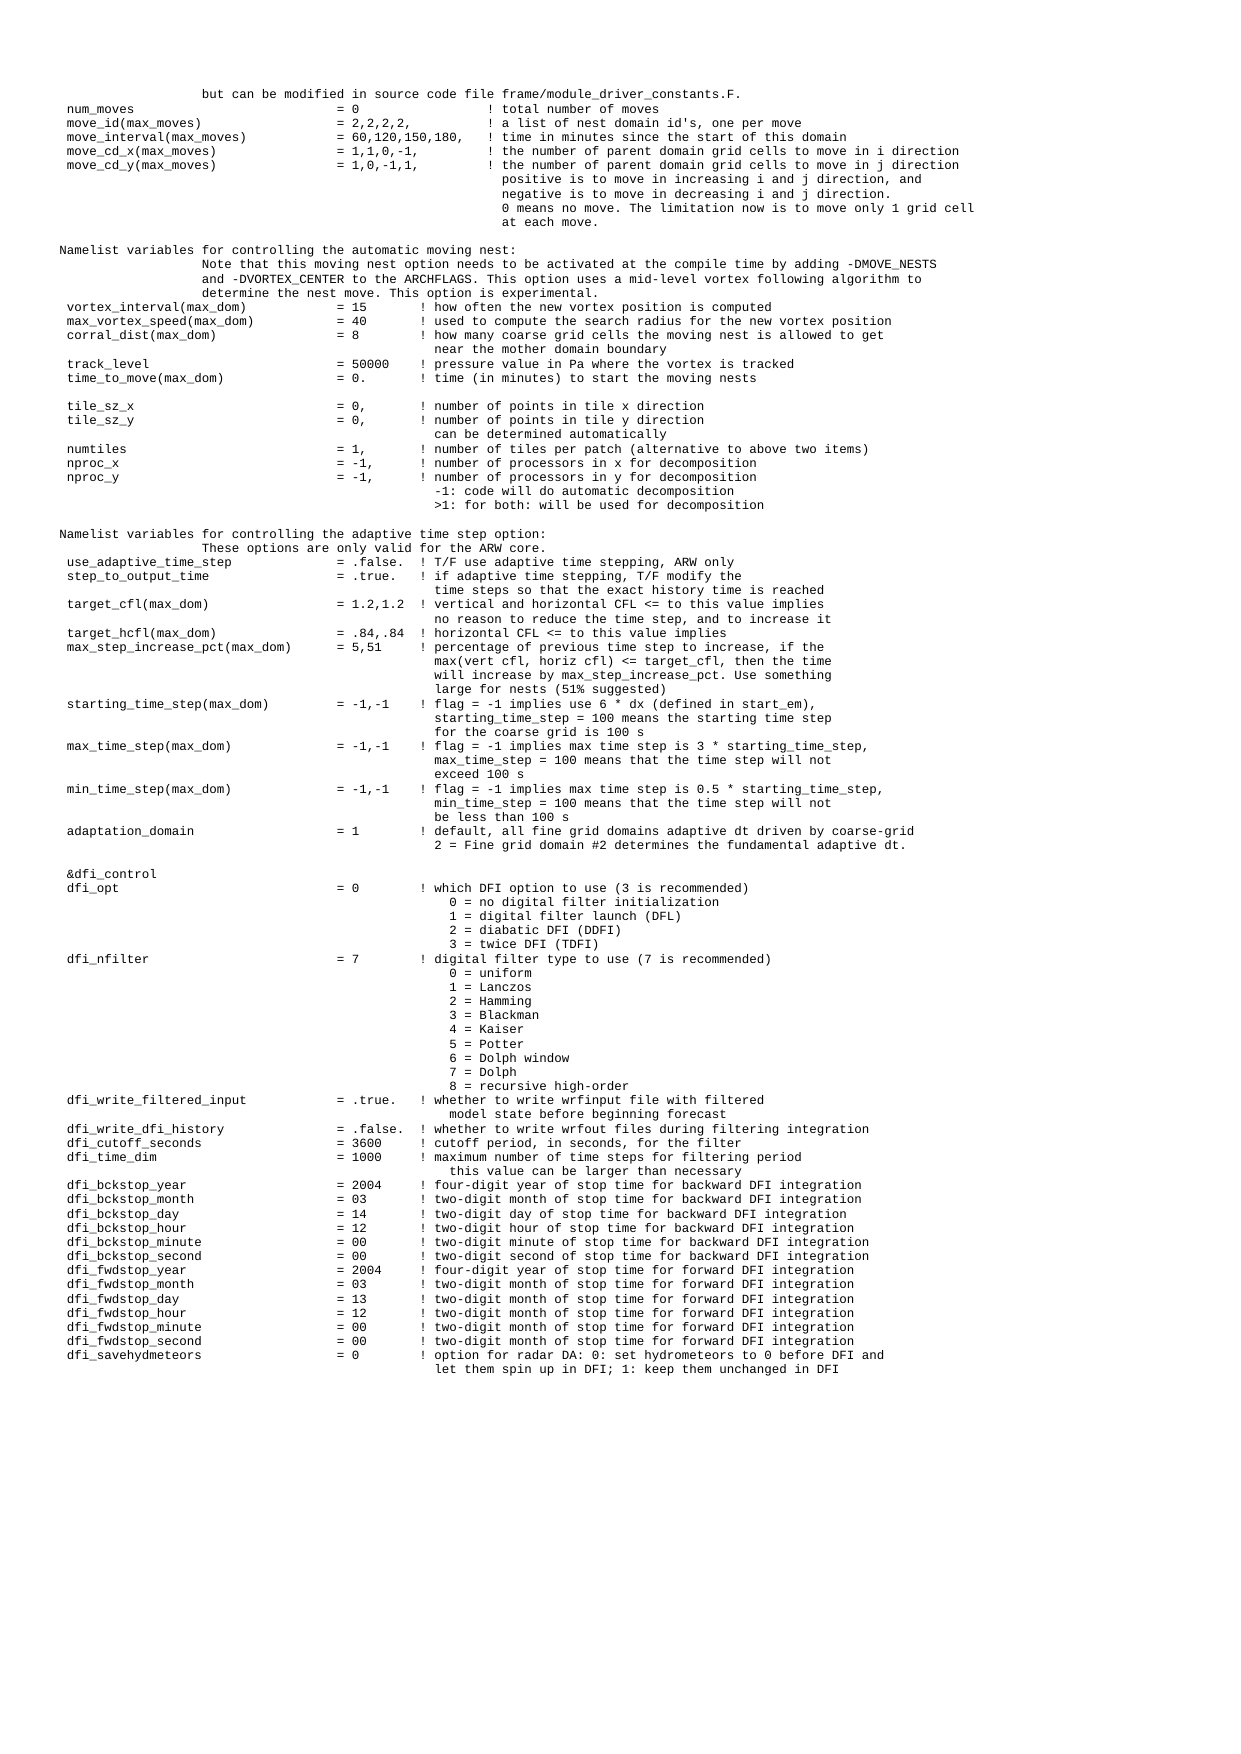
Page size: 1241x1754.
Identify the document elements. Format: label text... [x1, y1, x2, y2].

text 3 = Blackman [59, 1009, 1181, 1023]
text 0 = no digital filter initialization [59, 896, 1181, 910]
text target_hcfl(max_dom) = .84,.84 ! horizontal CFL <= to this value implies [59, 627, 1181, 641]
text 3 = twice DFI (TDFI) [59, 938, 1181, 953]
text dfi_bckstop_second = 00 ! two-digit second of stop time for backward DFI integration [59, 1250, 1181, 1264]
text >1: for both: will be used for decomposition [59, 499, 1181, 513]
text &dfi_control [59, 868, 1181, 882]
text 4 = Kaiser [59, 1023, 1181, 1038]
text dfi_fwdstop_hour = 12 ! two-digit month of stop time for forward DFI integration [59, 1307, 1181, 1321]
text dfi_nfilter = 7 ! digital filter type to use (7 is recommended) [59, 953, 1181, 967]
text let them spin up in DFI; 1: keep them unchanged in DFI [59, 1363, 1181, 1378]
text -1: code will do automatic decomposition [59, 485, 1181, 499]
text starting_time_step(max_dom) = -1,-1 ! flag = -1 implies use 6 * dx (defined in start_em), [59, 698, 1181, 712]
text be less than 100 s [59, 811, 1181, 825]
text max_time_step = 100 means that the time step will not [59, 754, 1181, 768]
text dfi_bckstop_year = 2004 ! four-digit year of stop time for backward DFI integration [59, 1179, 1181, 1193]
text for the coarse grid is 100 s [59, 726, 1181, 740]
text this value can be larger than necessary [59, 1165, 1181, 1179]
text numtiles = 1, ! number of tiles per patch (alternative to above two items) [59, 443, 1181, 457]
text min_time_step(max_dom) = -1,-1 ! flag = -1 implies max time step is 0.5 * starting_time_step, [59, 783, 1181, 797]
text dfi_opt = 0 ! which DFI option to use (3 is recommended) [59, 882, 1181, 896]
text 0 = uniform [59, 967, 1181, 981]
text dfi_write_filtered_input = .true. ! whether to write wrfinput file with filtered [59, 1094, 1181, 1108]
text will increase by max_step_increase_pct. Use something [59, 669, 1181, 683]
text max_time_step(max_dom) = -1,-1 ! flag = -1 implies max time step is 3 * starting_time_step, [59, 740, 1181, 754]
text starting_time_step = 100 means the starting time step [59, 712, 1181, 726]
text and -DVORTEX_CENTER to the ARCHFLAGS. This option uses a mid-level vortex following algorithm to [59, 273, 1181, 287]
text nproc_y = -1, ! number of processors in y for decomposition [59, 471, 1181, 485]
text Note that this moving nest option needs to be activated at the compile time by adding -DMOVE_NESTS [59, 258, 1181, 273]
text track_level = 50000 ! pressure value in Pa where the vortex is tracked [59, 358, 1181, 372]
text tile_sz_x = 0, ! number of points in tile x direction [59, 400, 1181, 414]
text Namelist variables for controlling the automatic moving nest: [59, 244, 1181, 258]
text step_to_output_time = .true. ! if adaptive time stepping, T/F modify the [59, 570, 1181, 584]
text dfi_savehydmeteors = 0 ! option for radar DA: 0: set hydrometeors to 0 before DFI and [59, 1349, 1181, 1363]
text exceed 100 s [59, 768, 1181, 783]
text max(vert cfl, horiz cfl) <= target_cfl, then the time [59, 655, 1181, 669]
text dfi_fwdstop_minute = 00 ! two-digit month of stop time for forward DFI integration [59, 1321, 1181, 1335]
text min_time_step = 100 means that the time step will not [59, 797, 1181, 811]
text adaptation_domain = 1 ! default, all fine grid domains adaptive dt driven by coarse-grid [59, 825, 1181, 839]
text 1 = Lanczos [59, 981, 1181, 995]
text but can be modified in source code file frame/module_driver_constants.F. [59, 88, 1181, 103]
text dfi_fwdstop_year = 2004 ! four-digit year of stop time for forward DFI integration [59, 1264, 1181, 1278]
text large for nests (51% suggested) [59, 683, 1181, 698]
text nproc_x = -1, ! number of processors in x for decomposition [59, 457, 1181, 471]
text num_moves = 0 ! total number of moves [59, 103, 1181, 117]
text dfi_cutoff_seconds = 3600 ! cutoff period, in seconds, for the filter [59, 1137, 1181, 1151]
text 7 = Dolph [59, 1066, 1181, 1080]
text dfi_bckstop_month = 03 ! two-digit month of stop time for backward DFI integration [59, 1193, 1181, 1208]
text at each move. [59, 216, 1181, 230]
text Namelist variables for controlling the adaptive time step option: [59, 528, 1181, 542]
text time steps so that the exact history time is reached [59, 584, 1181, 598]
text tile_sz_y = 0, ! number of points in tile y direction [59, 414, 1181, 428]
text corral_dist(max_dom) = 8 ! how many coarse grid cells the moving nest is allowed to get [59, 329, 1181, 343]
text near the mother domain boundary [59, 343, 1181, 358]
text 8 = recursive high-order [59, 1080, 1181, 1094]
text max_step_increase_pct(max_dom) = 5,51 ! percentage of previous time step to increase, if the [59, 641, 1181, 655]
text dfi_fwdstop_second = 00 ! two-digit month of stop time for forward DFI integration [59, 1335, 1181, 1349]
text use_adaptive_time_step = .false. ! T/F use adaptive time stepping, ARW only [59, 556, 1181, 570]
text 2 = diabatic DFI (DDFI) [59, 924, 1181, 938]
text dfi_fwdstop_day = 13 ! two-digit month of stop time for forward DFI integration [59, 1293, 1181, 1307]
text vortex_interval(max_dom) = 15 ! how often the new vortex position is computed [59, 301, 1181, 315]
text These options are only valid for the ARW core. [59, 542, 1181, 556]
text move_id(max_moves) = 2,2,2,2, ! a list of nest domain id's, one per move [59, 117, 1181, 131]
text dfi_fwdstop_month = 03 ! two-digit month of stop time for forward DFI integration [59, 1278, 1181, 1293]
text max_vortex_speed(max_dom) = 40 ! used to compute the search radius for the new vortex position [59, 315, 1181, 329]
text 2 = Hamming [59, 995, 1181, 1009]
text positive is to move in increasing i and j direction, and [59, 173, 1181, 188]
text move_interval(max_moves) = 60,120,150,180, ! time in minutes since the start of this domain [59, 131, 1181, 145]
text target_cfl(max_dom) = 1.2,1.2 ! vertical and horizontal CFL <= to this value implies [59, 598, 1181, 613]
text dfi_bckstop_hour = 12 ! two-digit hour of stop time for backward DFI integration [59, 1222, 1181, 1236]
text dfi_write_dfi_history = .false. ! whether to write wrfout files during filtering integration [59, 1123, 1181, 1137]
text no reason to reduce the time step, and to increase it [59, 613, 1181, 627]
text 2 = Fine grid domain #2 determines the fundamental adaptive dt. [59, 839, 1181, 853]
text can be determined automatically [59, 428, 1181, 443]
text negative is to move in decreasing i and j direction. [59, 188, 1181, 202]
text determine the nest move. This option is experimental. [59, 287, 1181, 301]
text dfi_bckstop_minute = 00 ! two-digit minute of stop time for backward DFI integration [59, 1236, 1181, 1250]
text 1 = digital filter launch (DFL) [59, 910, 1181, 924]
text dfi_time_dim = 1000 ! maximum number of time steps for filtering period [59, 1151, 1181, 1165]
text 6 = Dolph window [59, 1052, 1181, 1066]
text 5 = Potter [59, 1038, 1181, 1052]
text model state before beginning forecast [59, 1108, 1181, 1123]
text move_cd_y(max_moves) = 1,0,-1,1, ! the number of parent domain grid cells to move in j direction [59, 159, 1181, 173]
text move_cd_x(max_moves) = 1,1,0,-1, ! the number of parent domain grid cells to move in i direction [59, 145, 1181, 159]
text dfi_bckstop_day = 14 ! two-digit day of stop time for backward DFI integration [59, 1208, 1181, 1222]
text 0 means no move. The limitation now is to move only 1 grid cell [59, 202, 1181, 216]
text time_to_move(max_dom) = 0. ! time (in minutes) to start the moving nests [59, 372, 1181, 386]
